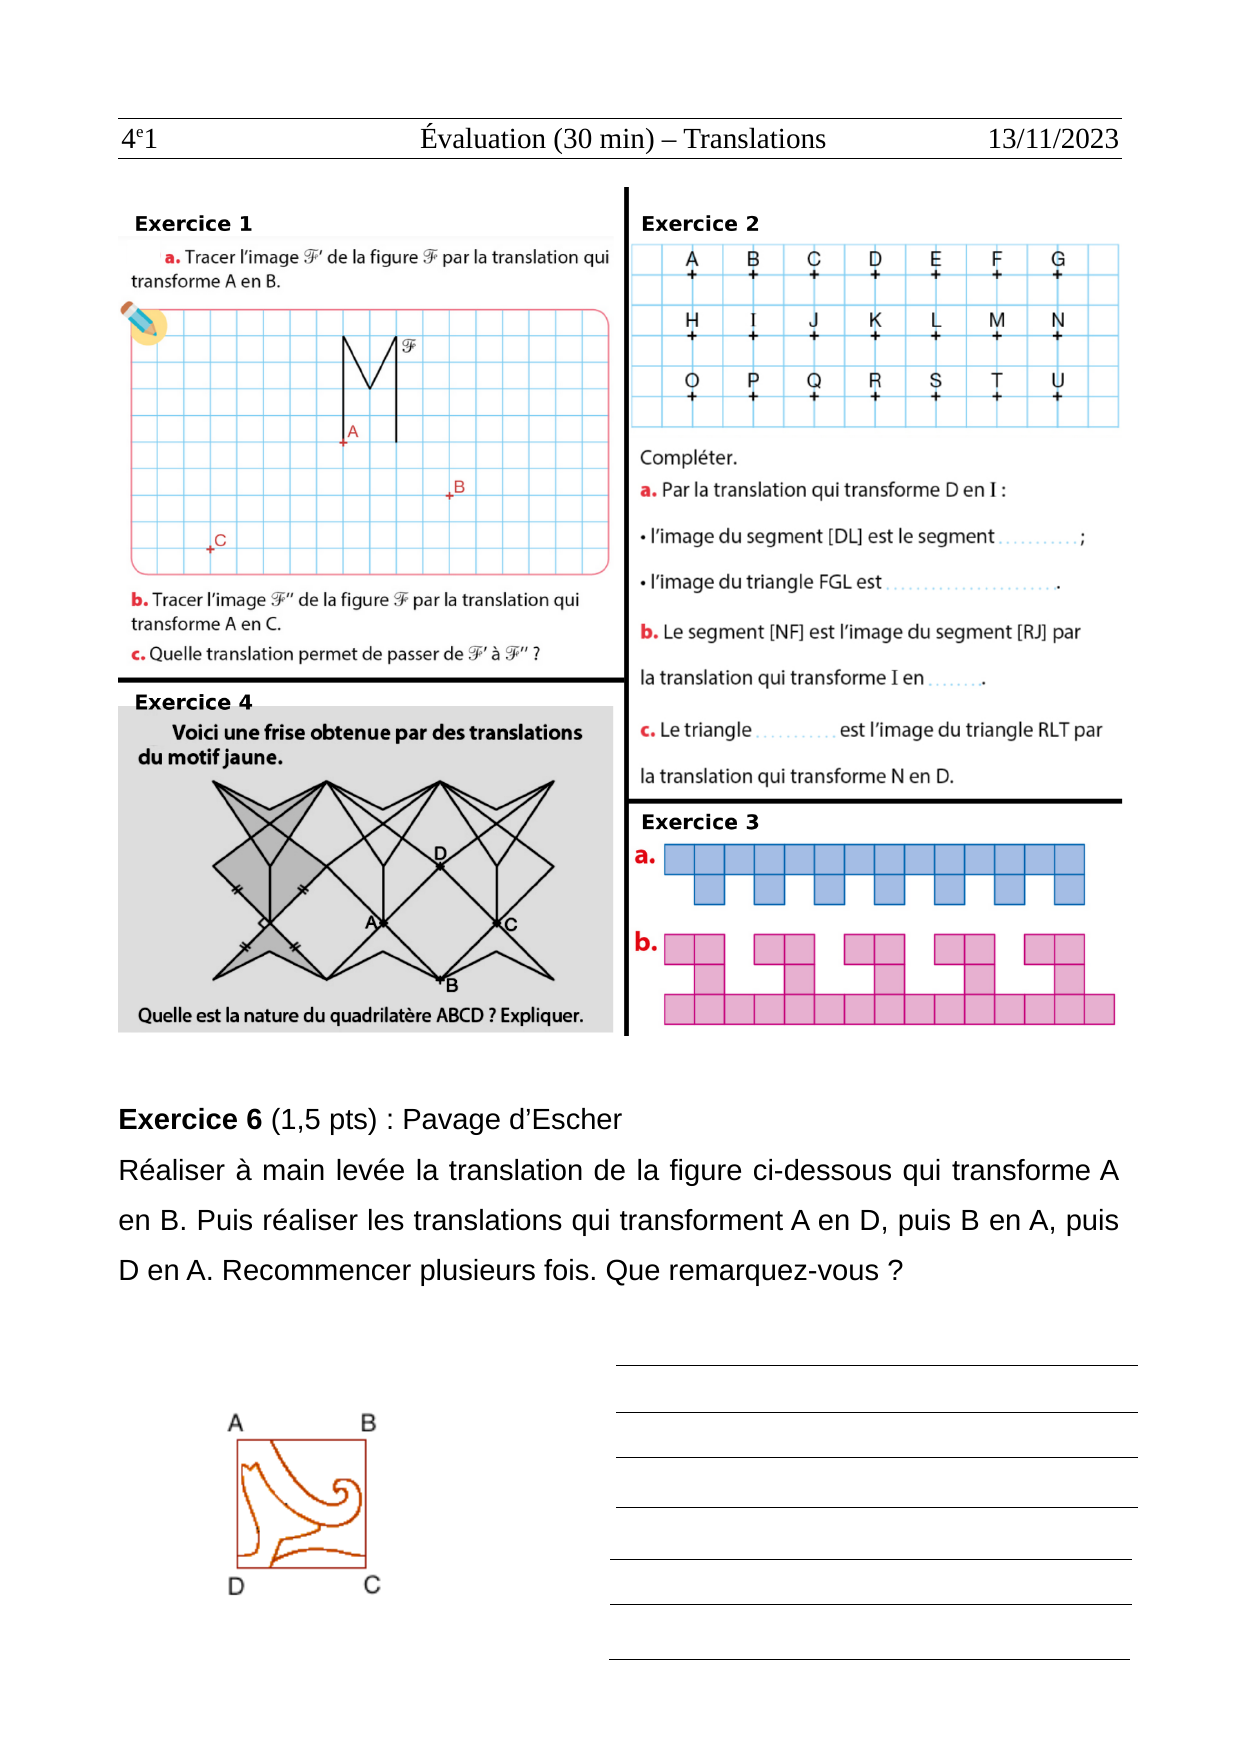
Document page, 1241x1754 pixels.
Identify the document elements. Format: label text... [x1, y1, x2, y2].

picture [223, 1409, 386, 1599]
text Réaliser à main levée la translation de la figure ci-dessous qui transforme A en B. Puis réaliser les translations qui transforment A en D, puis B en A, puis D en A. Recommencer plusieurs fois. Que remarquez-vous ? [118, 1153, 1122, 1287]
text Exercice 6 (1,5 pts) : Pavage d’Escher [118, 1102, 1122, 1136]
picture [118, 187, 1123, 1036]
